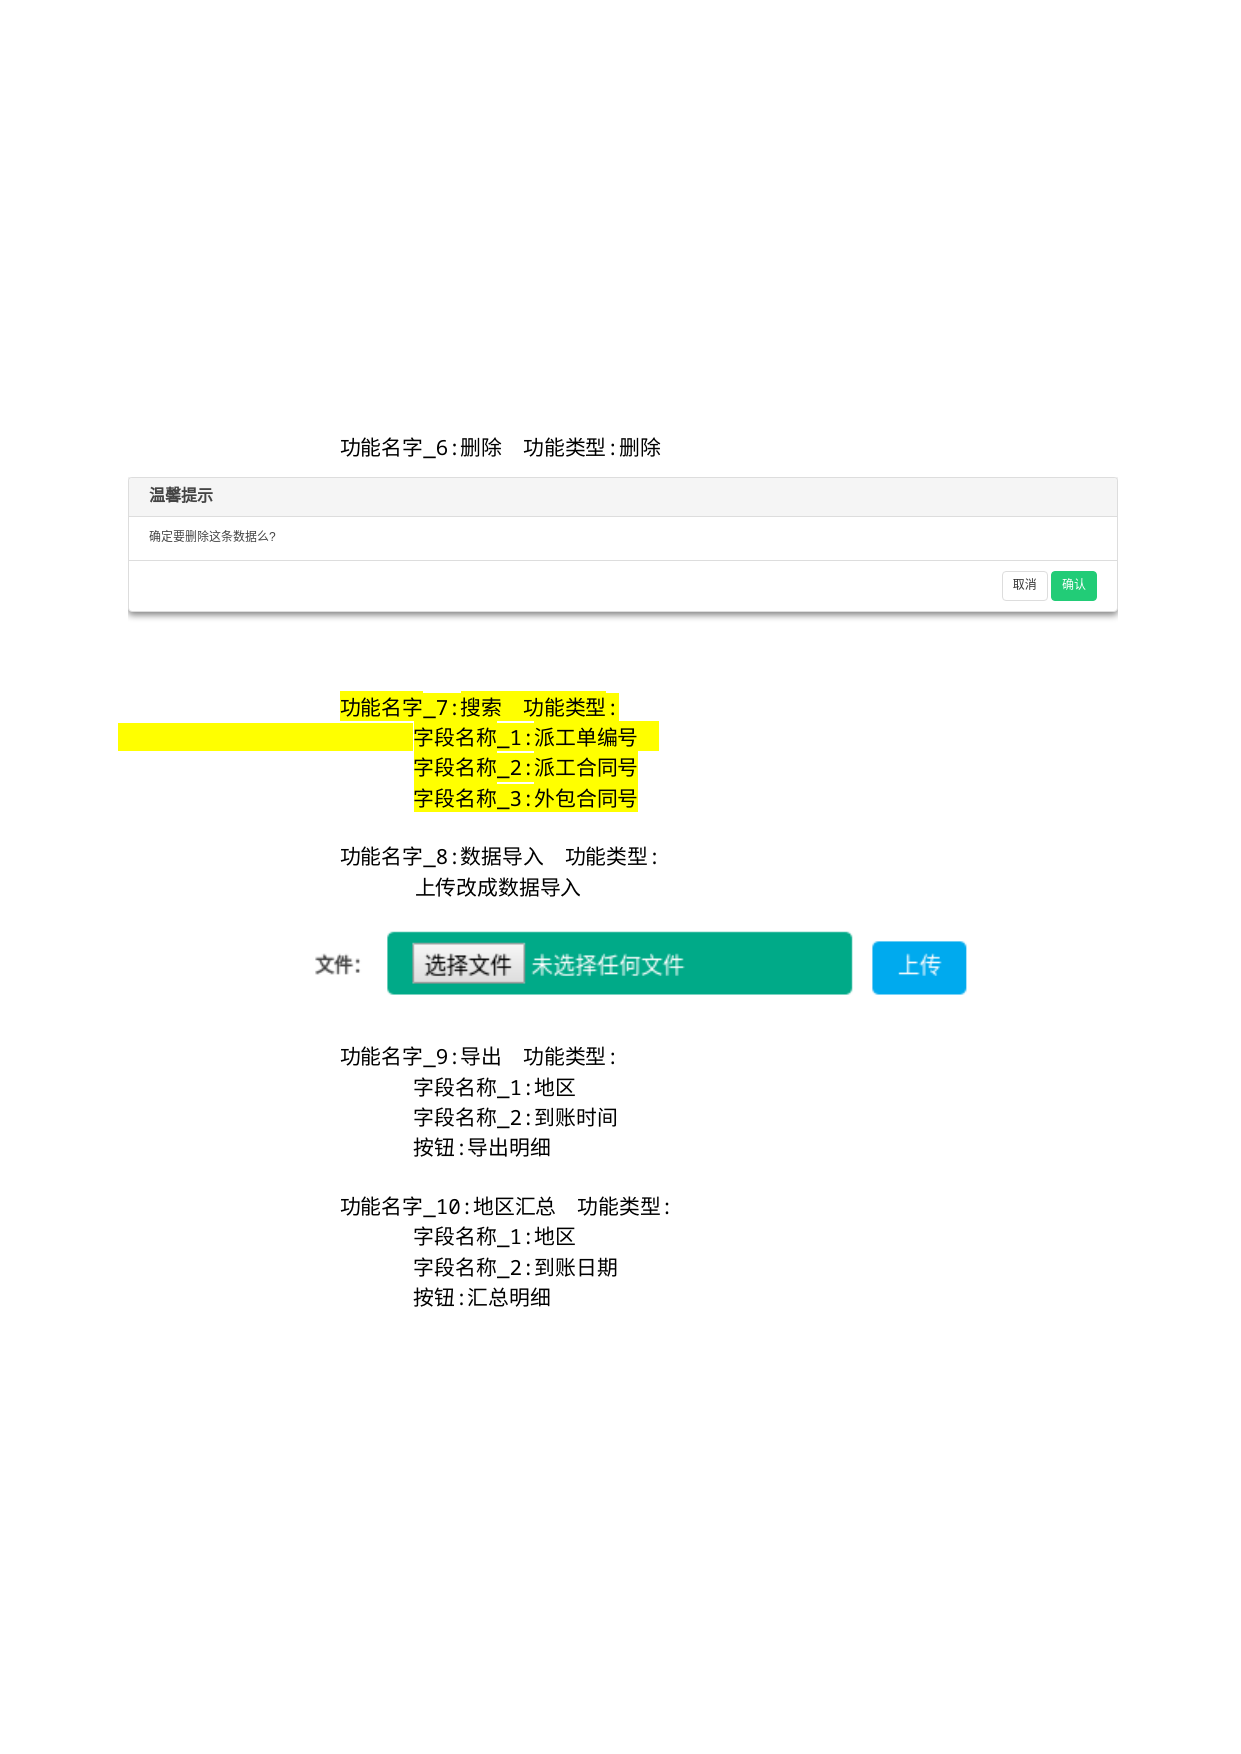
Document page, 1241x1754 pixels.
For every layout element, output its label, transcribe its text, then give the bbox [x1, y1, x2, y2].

text 字段名称_3:外包合同号 [118, 782, 1122, 812]
text 字段名称_1:地区 [118, 1221, 1122, 1251]
text 字段名称_2:到账日期 [118, 1251, 1122, 1281]
picture [118, 461, 1123, 663]
text 按钮:汇总明细 [118, 1281, 1122, 1311]
text 字段名称_1:派工单编号 [118, 721, 1122, 751]
text 功能名字_9:导出 功能类型: [118, 1041, 1122, 1071]
text 字段名称_2:到账时间 [118, 1101, 1122, 1131]
picture [214, 901, 1026, 1012]
text 字段名称_2:派工合同号 [118, 751, 1122, 782]
text 字段名称_1:地区 [118, 1071, 1122, 1101]
text 上传改成数据导入 [118, 871, 1122, 901]
text 功能名字_8:数据导入 功能类型: [118, 841, 1122, 871]
text 功能名字_7:搜索 功能类型: [118, 663, 1122, 721]
text 按钮:导出明细 [118, 1131, 1122, 1162]
text 功能名字_6:删除 功能类型:删除 [118, 431, 1122, 461]
text 功能名字_10:地区汇总 功能类型: [118, 1190, 1122, 1221]
